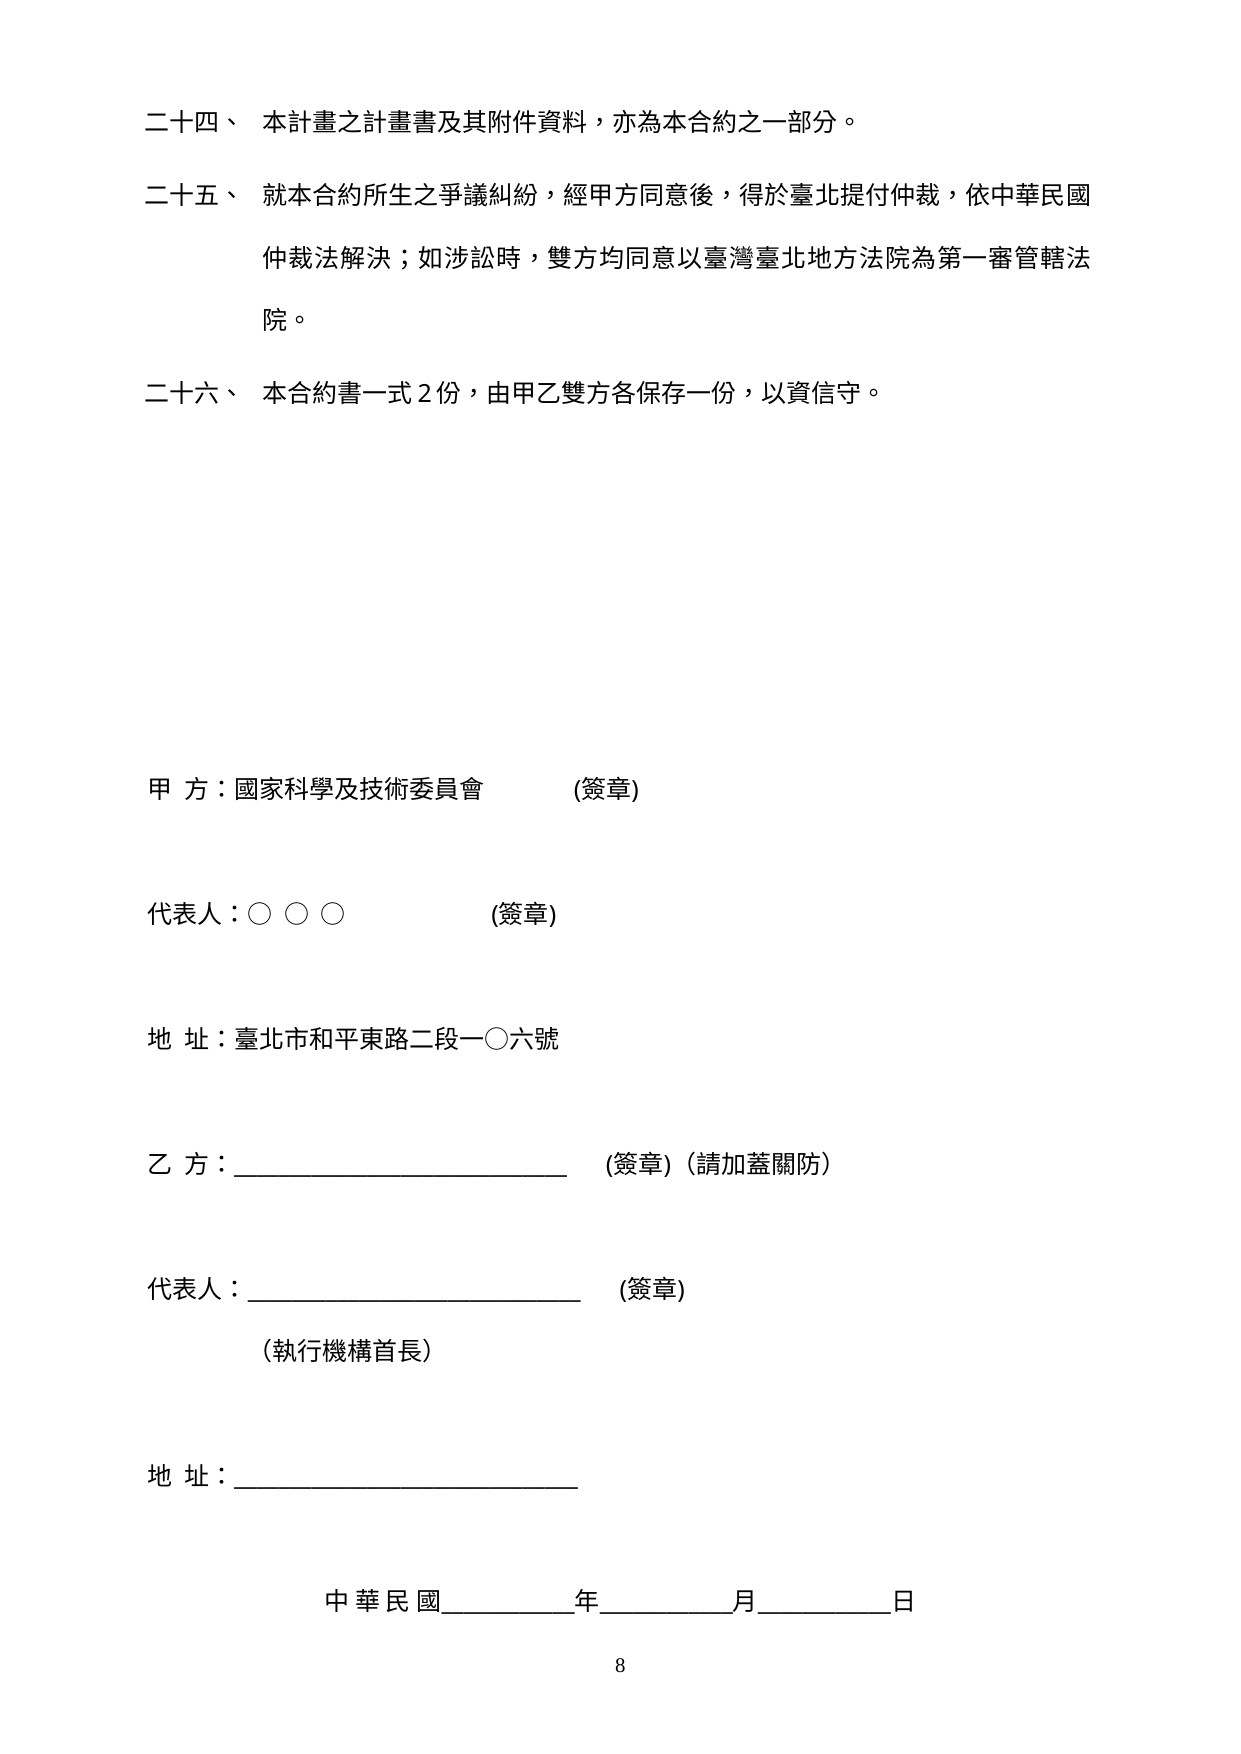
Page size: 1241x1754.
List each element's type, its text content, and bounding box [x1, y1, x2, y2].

table_cell 甲 方：國家科學及技術委員會 (簽章) 代表人：○ ○ ○ (簽章) 地 址：臺北市和平東路二段一○六號 乙 方：______________________________ (簽章)（請加蓋關防） 代表人：______________________________ (簽章) （執行機構首長） 地 址：_______________________________ [145, 506, 1095, 1569]
table_cell 本次甲方補助乙方智慧醫療產學聯盟計畫(數位健康領域)共計____件，補助經費共計新臺幣(大寫)____佰____拾____萬____仟____佰____拾____元整(請依甲方通知之智慧醫療產學聯盟計畫(數位健康領域)經費核定清單（附表一）及補助費請款明細表（附表二）中所列核定之總金額填具)，補助之詳細項目以甲方核定之經費核定清單（附表一）及審查通過之計畫申請書及相關資料為準。於乙方收受合作企業繳交之配合款後，由甲方依乙方按規定檢附之請款資料，分二期撥付乙方專戶存儲於公庫或其代理公庫機構核實動支，不得移作他用，甲方得隨時查核經費動支情形。 本計畫合作企業配合款（詳如附表一：計畫經費核定清單企業配合款欄所列金額），應於甲方規定期限內，全額撥付乙方專戶存儲核實動支。乙方必須負責合作企業配合款之如期撥付，其經費變更及報銷處理，由乙方自行向計畫合作企業辦理，不得與甲方補助經費混淆，且合作企業配合款之運用仍須符合甲方之相關規定。乙方若未依照本合約所訂期程取得合作企業配合款者，甲方得中止該計畫之執行，停止撥付該計畫之補助經費，並得終止本合約。 乙方與合作企業之合作契約應約定，因合作企業違約而終止或解除合作契約者，該合作企業不得主張本計畫相關研發成果之任何權益，合作企業已撥付之配合款不予退還。合作企業中途退出者，亦同。 本計畫結束後三個月內，乙方應將本計畫收支明細報告表函送甲方辦理經費結報。支用單據應貼於黏存單，註明科目及用途，如有英文名詞，應附註中文，並依政府支出憑證處理要點規定，由相關單位人員及計畫主持人等簽章。各計畫如有結餘及計畫經費專戶存儲所產生之孳息，應如數繳回甲方之行政院國家科學技術發展基金。但已實施校務基金制度之學校、國立社教機構作業基金之機構及中央研究院，除甲方另有規定應予繳回者外，得不繳回。 本計畫結束後三個月內，乙方應向甲方及合作企業繳交智慧醫療產學聯盟計畫(數位健康領域)研究成果精簡報告及完整結案報告(電子檔)，並將產生之研發成果及實際運用績效等相關資料，辦理相關登錄作業。 以調查法（如面訪、電話訪問、郵寄問卷等）進行之計畫，乙方應將研究成果報告、資料讀我檔、空白問卷、過錄號碼簿（CODEBOOK）、電腦資料數據檔、資料欄位定義程式（SAS、SPSS或其他統計程式）等及調查資料檔案利用授權書各一份逕送中央研究院人文社會科學研究中心「調查研究專題中心」。 乙方執行本計畫辦理科學技術研究發展採購時，應依乙方內部科學技術研究發展採購作業規定及科學技術研究發展採購監督管理辦法之規定辦理；除我國締結之條約或協定另有規定者外，不適用政府採購法之規定。 甲方辦理科研採購監督事宜，得於事後採抽樣選取若干案件以書面或實地查核方式辦理，乙方應予配合。 乙方有科學技術研究發展採購監督管理辦法第十二條各款情形之一者，甲方得核減補助金額或停止撥付經費；其情節重大者，得終止或解除契約，並追繳已撥付之款項。 乙方執行本計畫辦理科研採購時，如屬計畫之合作企業專屬權利或獨家製造或供應，無其他合適之替代標的者，或有逕向計畫之合作企業採購之必要且能提供具體證明者，始得由計畫主持人敘明理由循乙方行政程序專案核准，辦理採購。 前項核准文件及採購應作成書面紀錄，備供查詢。 乙方執行本計畫時，其有關之執行期間、經費分配、支用、結報、變更、追加、流用及延期等，應依國家科學及技術委員會補助產學合作研究計畫作業要點、國家科學及技術委員會補助專題研究計畫作業要點、國家科學及技術委員會補助專題研究計畫經費處理原則及其他相關法令規定辦理，上開規定修正時，亦同。 研發成果歸屬詳計畫核定清單。 乙方運用研發成果所獲得之收入分配給乙方之比率，以不低於甲方補助本計畫之出資比率為原則。 研發成果由乙方負管理及運用之責者，乙方應依科學技術基本法、政府科學技術研究發展成果歸屬及運用辦法、國家科學及技術委員會科學技術研究發展成果歸屬及運用辦法、國家科學及技術委員會補助產學合作研究計畫作業要點及其他相關法令規定，處理專利申請、技術移轉等授權事宜。乙方應於合作契約要求合作企業不得拒絕上述授權事宜，並給予乙方必要之配合及協助。 乙方、計畫主持人或合作企業在未獲得甲方書面同意前，在利用研發成果於商業用途時（包括但不限於產品/商品或服務之公開行銷、推廣或廣告文宣等），不得引用甲方之名稱、會徽或其他表徵；亦不得以其他任何方式表示甲方與乙方、計畫主持人、合作企業及研發成果運用有任何關連。乙方應在合作契約中要求合作企業遵守相同規定。如乙方、計畫主持人知悉合作企業有違反前開規定之情事，應立即為必要之處理並通知甲方。 研發成果若已申請專利者，於尚未獲准專利前，乙方應要求被授權人於應用研發成果所製造之授權產品或其包裝容器明確標示「專利申請中」之字樣；並在研發成果獲准專利後，明確標示專利證書號數。 乙方同意其所繳交之研究報告，無償由甲方及其附屬單位視需要自行或同意第三人不限地域、時間或次數，以任何方式利用，包括但不限於重製、散布、傳送、發行或公開傳輸供檢索查詢。 乙方運用研發成果時，有下列情形之一者，甲方得逕行或依申請，要求乙方或研發成果受讓人將研發成果授權第三人實施，或於必要時將研發成果收歸國有，乙方或研發成果受讓人應配合辦理不得異議： (一)乙方、研發成果受讓人、專屬被授權人，於合理期間內無正當理由未有效運用研發成果者。 (二)乙方、研發成果受讓人、專屬被授權人，以妨礙環境保護、公共安全或公共衛生之方式實施研發成果。 (三)為增進國家重大利益或維護國家安全。 甲方依前條規定行使該項權利，應先以書面通知乙方或研發成果受讓人、專屬被授權人。乙方及研發成果受讓人、專屬被授權人應於通知書送達之次日起三個月內以書面答辯，除先行申明理由，經甲方准予展期者外，屆期不答辯或答辯理由不成立者，甲方得逕予處理。乙方、研發成果受讓人或專屬被授權人，就甲方之決定，不得為任何權利之主張或損害之請求，並應配合為權利之移轉或授權。 乙方應於本合約生效後，依甲方指定之日期及指定之方式，就研發成果之產生、管理及推廣運用情形，定期向甲方提出彙報。 乙方執行本計畫如有固定資產之添置，應由乙方財產管理人員驗收蓋章，列入財產帳，甲方得隨時抽查之。 甲方補助乙方計畫內所購置之非消耗性設備，乙方同意於計畫完成後，或因故無法繼續執行時，由甲方視實際需要，要求乙方撥借其他機構使用，以免閒置。 乙方對甲方所補助計畫各項費用之核發，應依稅法規定辦理扣繳或辦理相關程序。 計畫執行期間，乙方應負責管理與維護實驗環境之衛生及安全，如涉及人體實驗、採集人體檢體、人類胚胎、人類胚胎幹細胞、基因重組實驗、基因轉殖田間實驗、危害性微生物或病毒實驗、動物實驗者，應確實督導相關實驗操作人員遵守相關規定及做好安全防護措施。 如因執行本計畫而致他人之生命、健康、財產上或任何權益受侵害，或使環境 受衝擊時，乙方應負完全之責任，與甲方無涉。 計畫之各年度所需經費如未獲立法院審議通過或經部分刪減，甲方得依審議情形調減補助經費，並按預算法第五十四條規定辦理。 執行機構暨首長(或代表人) 及計畫主持人對所執行之研究計畫負有保證之責任。如未能履行本合約書規定者，甲方得視情節停止撥款，或併向乙方追還已撥付之款項，亦得視情況暫停乙方或計畫主持人之計畫申請案；如發現預期結果不能達成或研究工作不能進行、接受其他補助(含國內外、大陸地區及港澳)未詳實揭露並配合甲方需要提供相關資料，甲方得隨時通知乙方結束計畫，終止或解除合約，並向乙方收回未支用之款項。乙方如發現某一項計畫主持人有不能履行本合約之情事者，應即停止該項計畫經費之動支，並繳回未支用之款項。該項計畫終止執行，不影響其他計畫之執行效力。 乙方未能配合甲方獎、補助之執行與管理相關規定及本合約約定事項者，甲方得視情節輕重酌予降低管理費之補助比率。 乙方如未依本合約規定期限辦理經費結報及繳交研究成果報告，經甲方催告仍未完成辦理者，甲方得追繳該計畫一定比例之管理費或於乙方之下期計畫撥款項內將未結案之補助經費扣除，未來亦得視情形暫停對乙方之全部或部分補助，經費結報或研究成果報告未合規定，經甲方限期改正，屆期不改正者，亦同。 乙方應督導本計畫執行相關人員依科技資料保密要點、甲方要求及相關法令辦理保密事項。如列為國家核心科技研究計畫者，乙方及計畫主持人應依政府資助國家核心科技研究計畫安全管制作業手冊之規定建立安全管制制度，並應遵守相關法令規定與甲方之相關保密要求。 甲方處理違反學術倫理案件時，乙方如未能積極配合或乙方有其他不當行為者，甲方得自次年度起減撥補助專題研究計畫之管理費。甲方如發現乙方有未依補助經費用途支用、虛報或浮報等情事，依甲方補助專題研究計畫作業要點規定辦理。 本計畫之計畫書及其附件資料，亦為本合約之一部分。 就本合約所生之爭議糾紛，經甲方同意後，得於臺北提付仲裁，依中華民國仲裁法解決；如涉訟時，雙方均同意以臺灣臺北地方法院為第一審管轄法院。 本合約書一式2份，由甲乙雙方各保存一份，以資信守。 [145, 79, 1095, 506]
table_cell 中 華 民 國____________年____________月____________日 [145, 1569, 1095, 1631]
